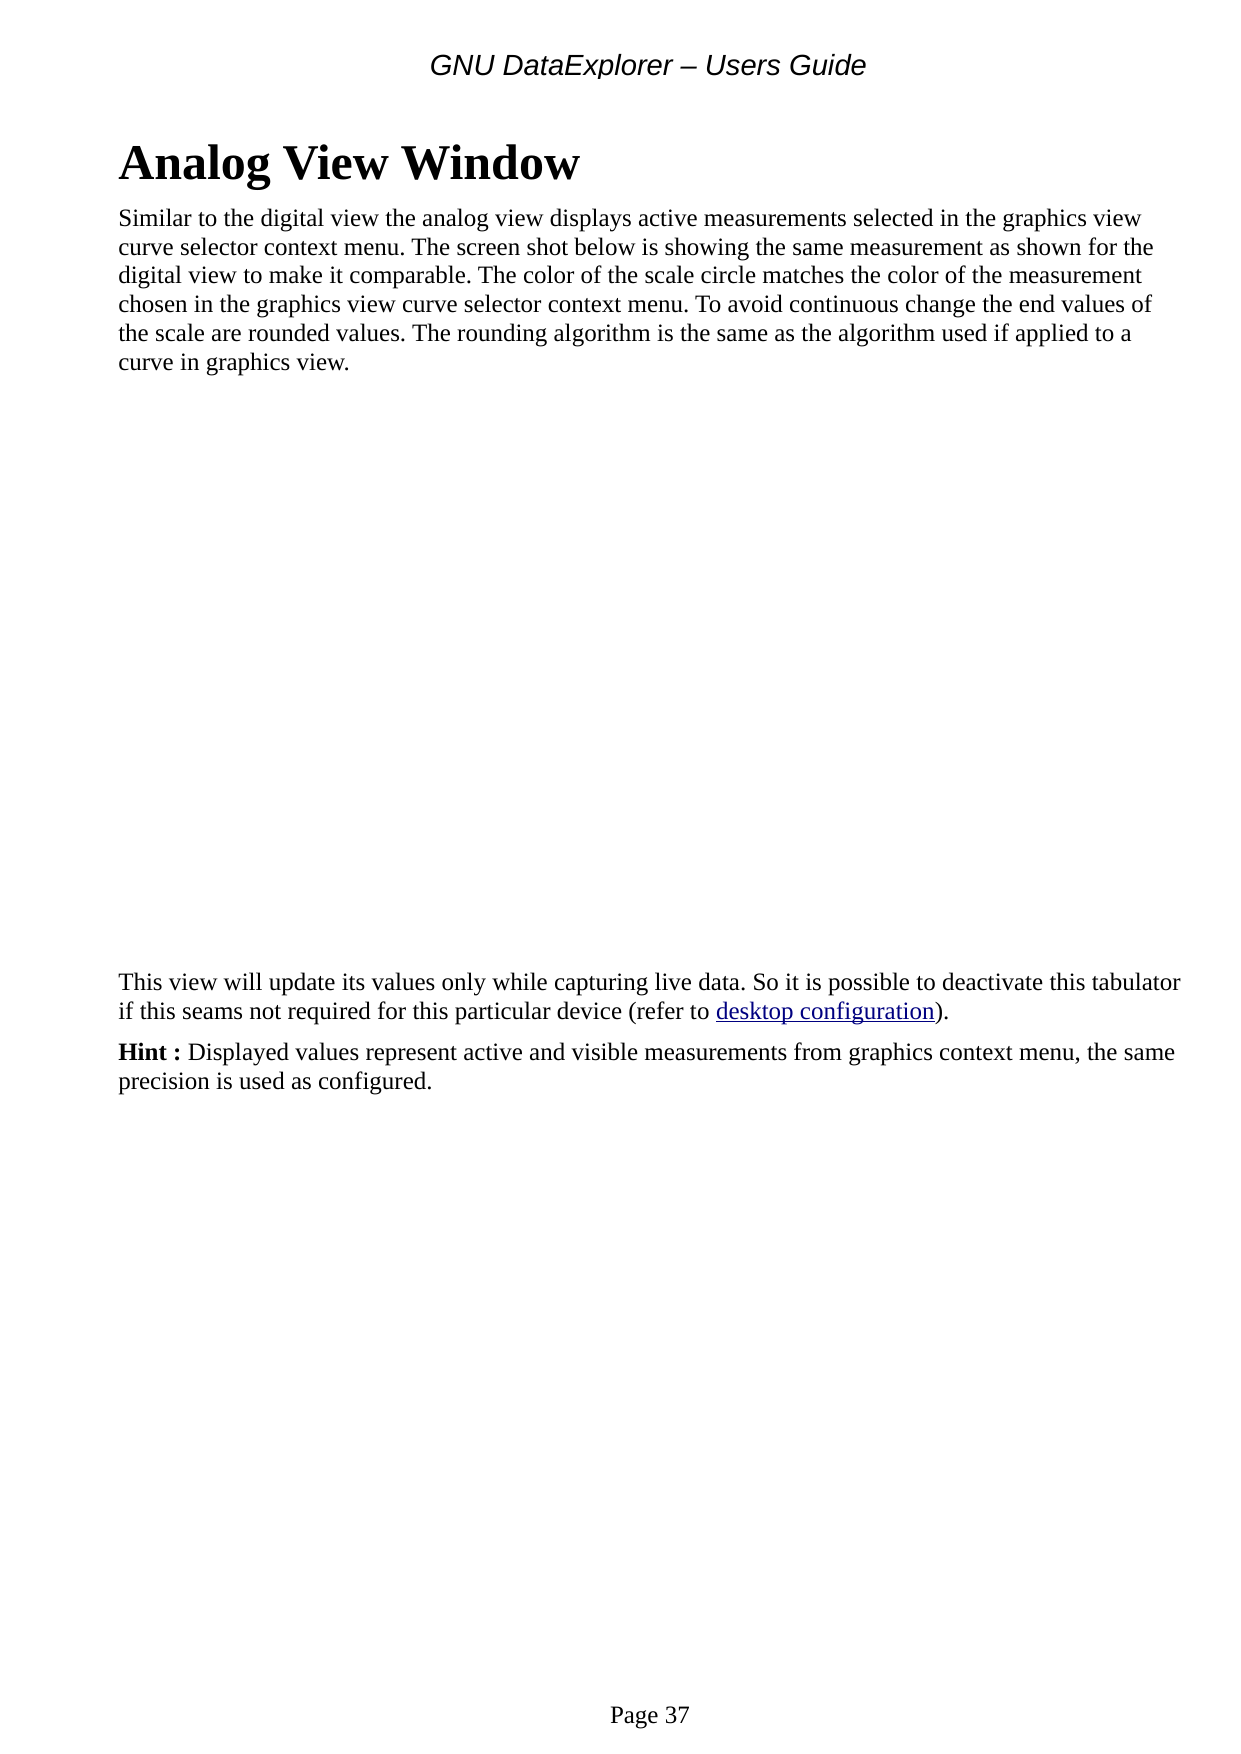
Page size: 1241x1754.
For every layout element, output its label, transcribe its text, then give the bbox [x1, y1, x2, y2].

text This view will update its values only while capturing live data. So it is possible to deactivate this tabulator if this seams not required for this particular device (refer to desktop configuration). [118, 967, 1181, 1025]
subtitle Analog View Window [118, 133, 1181, 190]
text Similar to the digital view the analog view displays active measurements selected in the graphics view curve selector context menu. The screen shot below is showing the same measurement as shown for the digital view to make it comparable. The color of the scale circle matches the color of the measurement chosen in the graphics view curve selector context menu. To avoid continuous change the end values of the scale are rounded values. The rounding algorithm is the same as the algorithm used if applied to a curve in graphics view. [118, 203, 1181, 375]
text Hint : Displayed values represent active and visible measurements from graphics context menu, the same precision is used as configured. [118, 1037, 1181, 1095]
